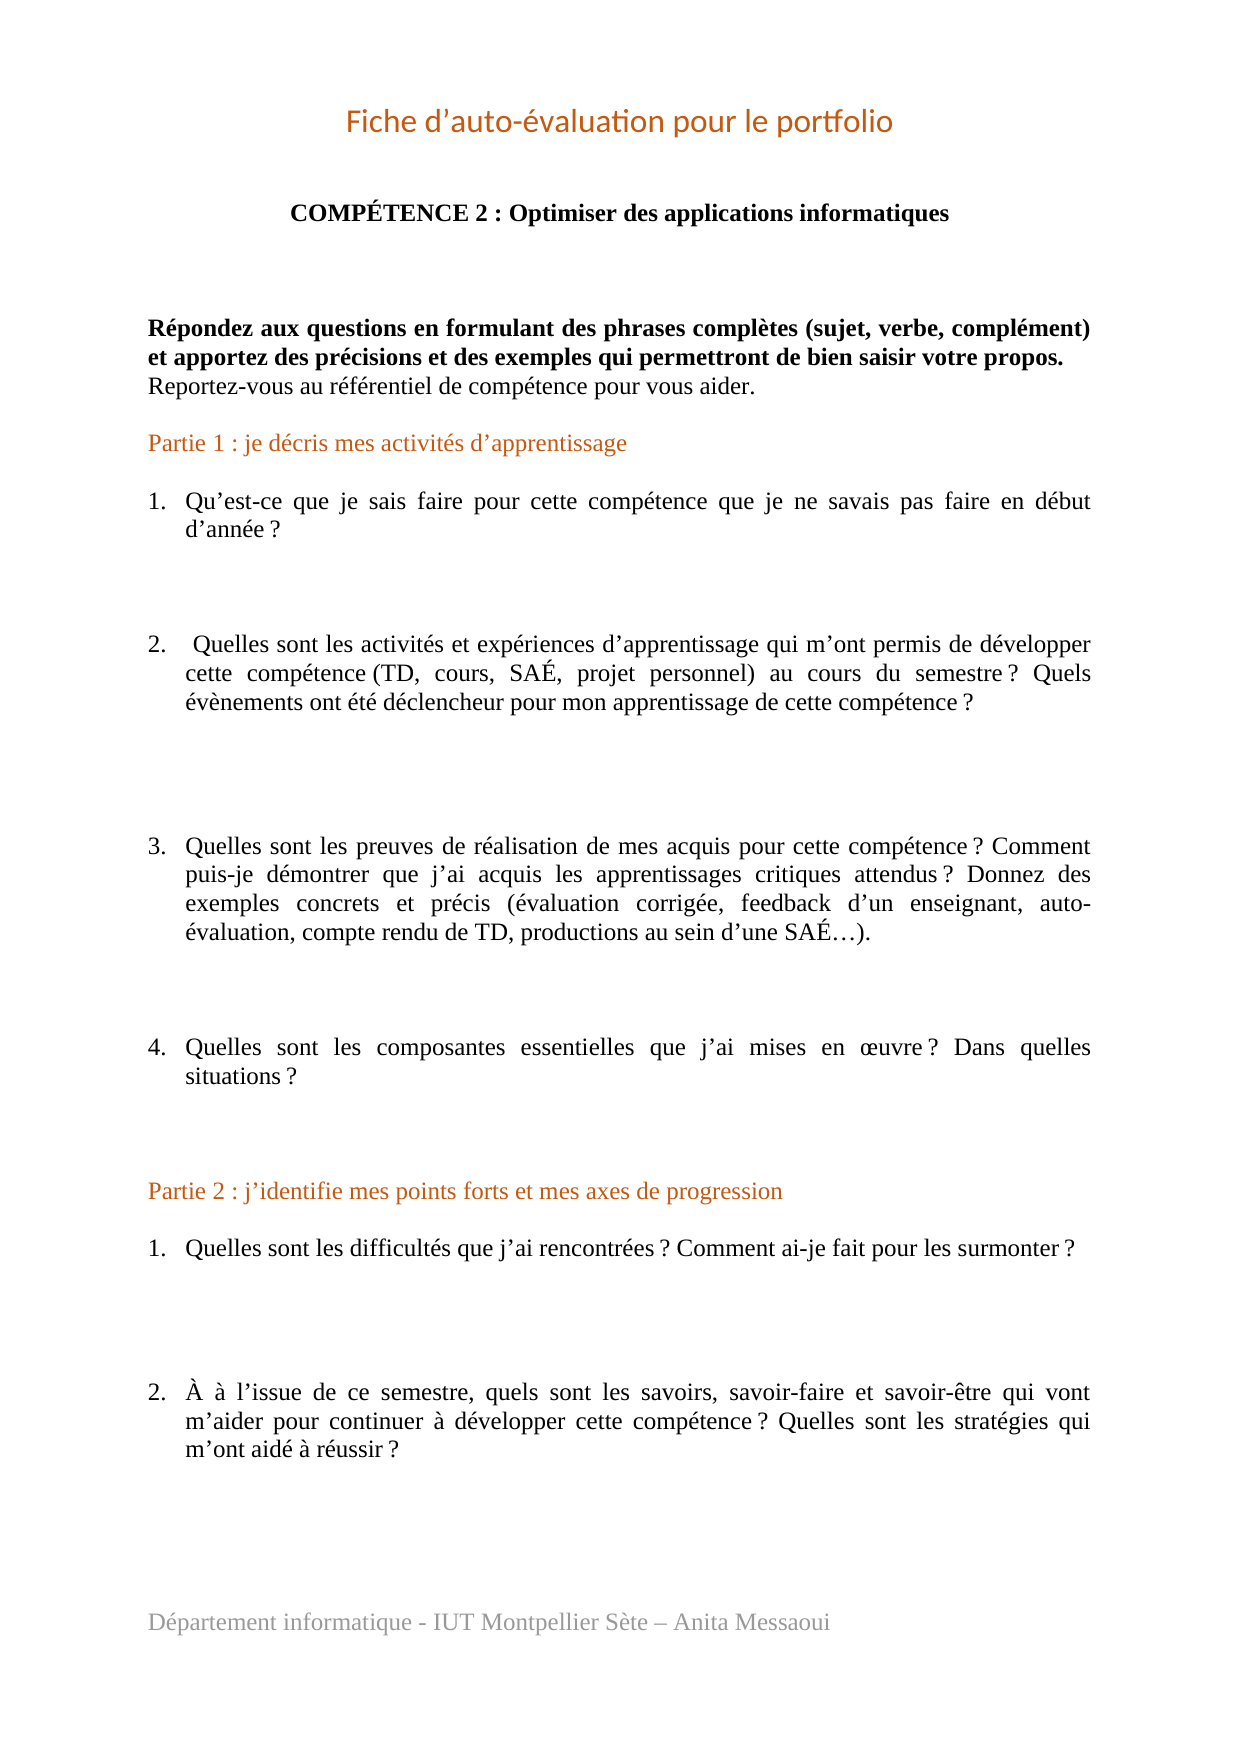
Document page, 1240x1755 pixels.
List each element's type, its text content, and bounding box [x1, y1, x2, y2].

list Quelles sont les preuves de réalisation de mes acquis pour cette compétence ? Comment puis-je démontrer que j’ai acquis les apprentissages critiques attendus ? Donnez des exemples concrets et précis (évaluation corrigée, feedback d’un enseignant, auto-évaluation, compte rendu de TD, productions au sein d’une SAÉ…). [148, 831, 1092, 946]
text Partie 1 : je décris mes activités d’apprentissage [148, 428, 1092, 457]
text Reportez-vous au référentiel de compétence pour vous aider. [148, 371, 1092, 399]
subtitle Fiche d’auto-évaluation pour le portfolio [148, 100, 1092, 141]
text COMPÉTENCE 2 : Optimiser des applications informatiques [148, 198, 1092, 227]
list À à l’issue de ce semestre, quels sont les savoirs, savoir-faire et savoir-être qui vont m’aider pour continuer à développer cette compétence ? Quelles sont les stratégies qui m’ont aidé à réussir ? [148, 1377, 1092, 1463]
list Quelles sont les difficultés que j’ai rencontrées ? Comment ai-je fait pour les surmonter ? [148, 1233, 1092, 1262]
list ﻿Qu’est-ce que je sais faire pour cette compétence que je ne savais pas faire en début d’année ? [148, 486, 1092, 543]
text Partie 2 : j’identifie mes points forts et mes axes de progression [148, 1176, 1092, 1204]
text ﻿Répondez aux questions en formulant des phrases complètes (sujet, verbe, complément) et apportez des précisions et des exemples qui permettront de bien saisir votre propos. [148, 313, 1092, 371]
list Quelles sont les activités et expériences d’apprentissage qui m’ont permis de développer cette compétence (TD, cours, SAÉ, projet personnel) au cours du semestre ? Quels évènements ont été déclencheur pour mon apprentissage de cette compétence ? [148, 629, 1092, 716]
list Quelles sont les composantes essentielles que j’ai mises en œuvre ? Dans quelles situations ? [148, 1032, 1092, 1089]
